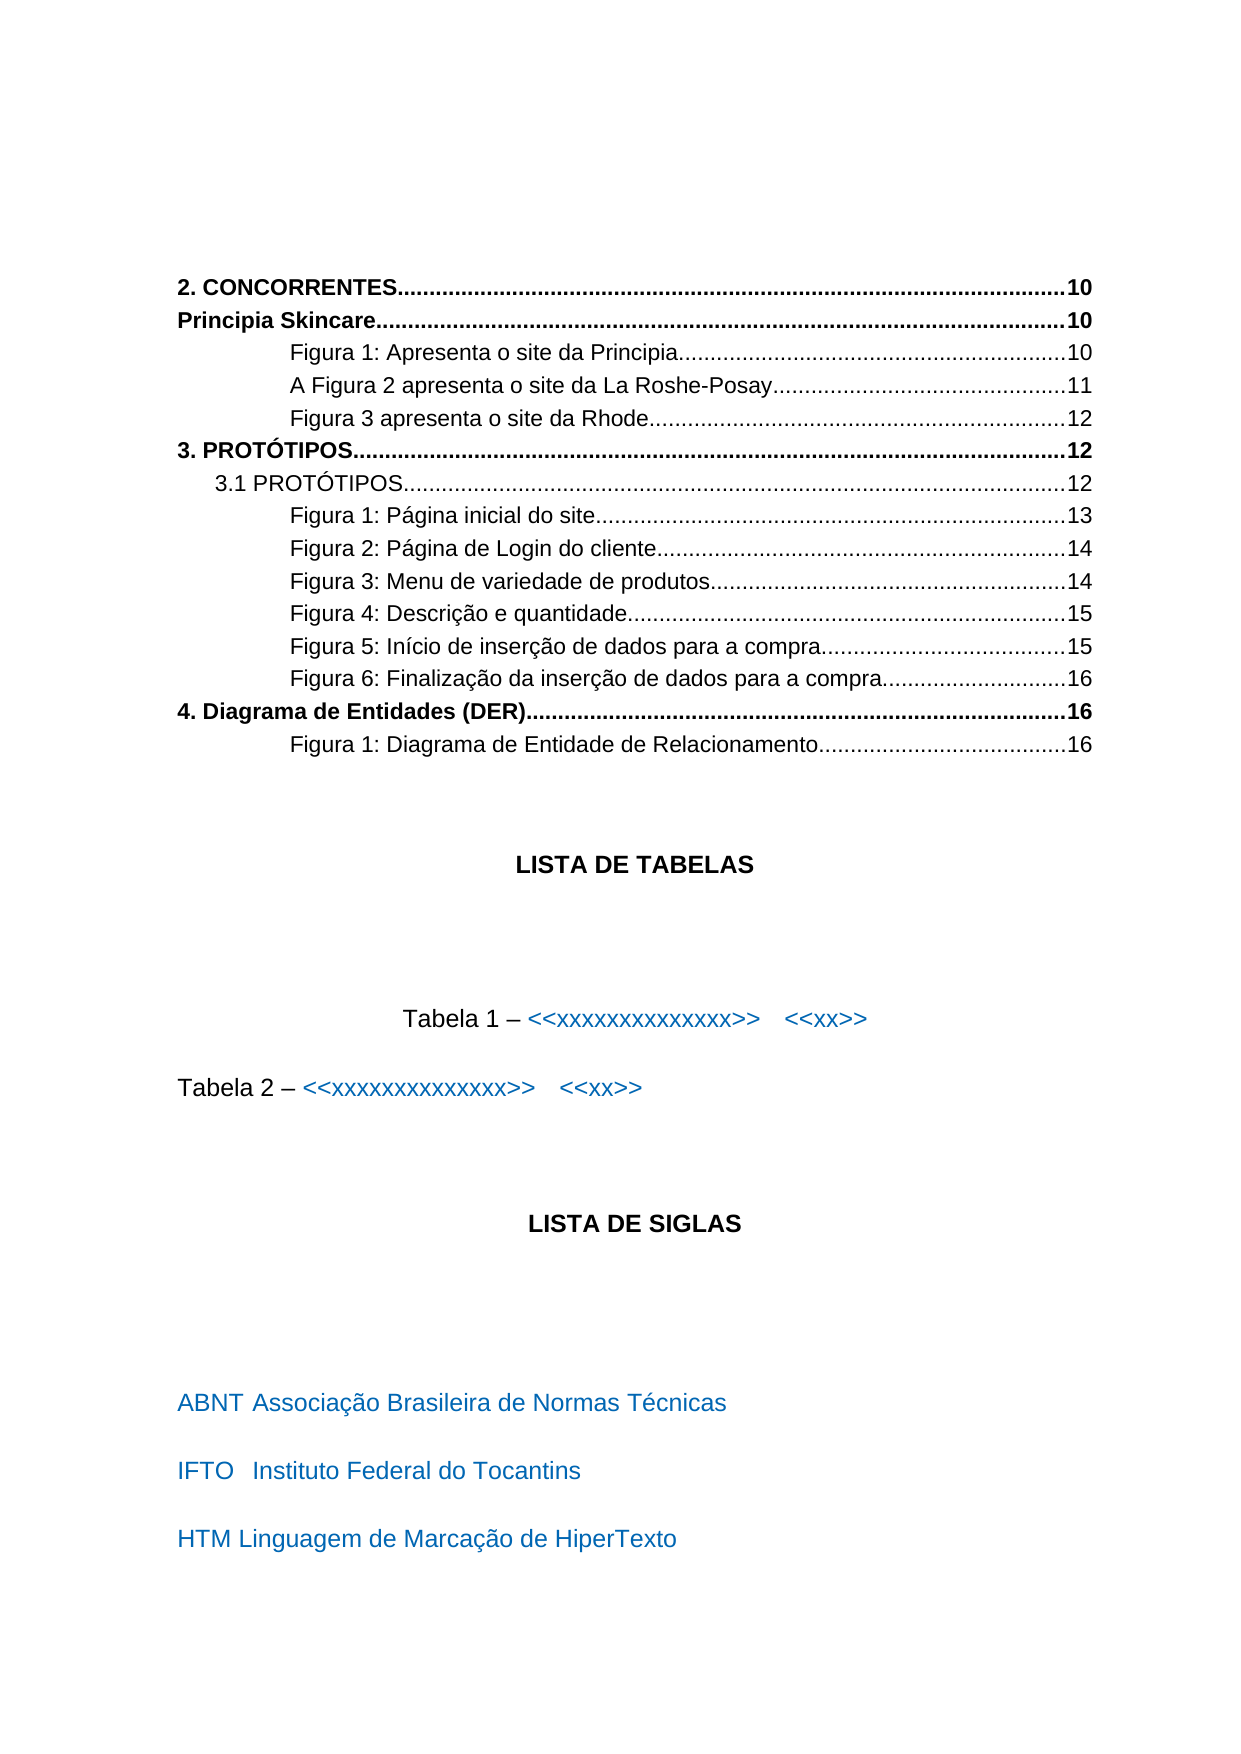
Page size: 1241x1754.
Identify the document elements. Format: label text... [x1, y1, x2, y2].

text Figura 3 apresenta o site da Rhode 12 [289, 404, 1093, 431]
text Tabela 1 – <<xxxxxxxxxxxxxx>> <<xx>> [177, 918, 1093, 1033]
text Figura 1: Diagrama de Entidade de Relacionamento 16 [289, 731, 1093, 757]
text IFTO Instituto Federal do Tocantins [177, 1456, 1093, 1485]
text 4. Diagrama de Entidades (DER) 16 [177, 698, 1093, 724]
text 2. CONCORRENTES 10 [177, 274, 1093, 301]
text ABNT Associação Brasileira de Normas Técnicas [177, 1388, 1093, 1417]
text HTM Linguagem de Marcação de HiperTexto [177, 1524, 1093, 1553]
text A Figura 2 apresenta o site da La Roshe-Posay 11 [289, 372, 1093, 398]
text Figura 4: Descrição e quantidade. 15 [289, 600, 1093, 627]
text 3.1 PROTÓTIPOS 12 [214, 470, 1093, 496]
text Tabela 2 – <<xxxxxxxxxxxxxx>> <<xx>> [177, 1073, 1093, 1101]
text Principia Skincare 10 [177, 307, 1093, 333]
text Figura 2: Página de Login do cliente. 14 [289, 535, 1093, 561]
text Figura 1: Apresenta o site da Principia. 10 [289, 339, 1093, 366]
text Figura 6: Finalização da inserção de dados para a compra. 16 [289, 665, 1093, 692]
text Figura 3: Menu de variedade de produtos. 14 [289, 568, 1093, 594]
text LISTA DE TABELAS [177, 850, 1093, 879]
text Figura 5: Início de inserção de dados para a compra 15 [289, 633, 1093, 659]
text LISTA DE SIGLAS [177, 1209, 1093, 1238]
text 3. PROTÓTIPOS 12 [177, 437, 1093, 463]
text Figura 1: Página inicial do site. 13 [289, 502, 1093, 529]
